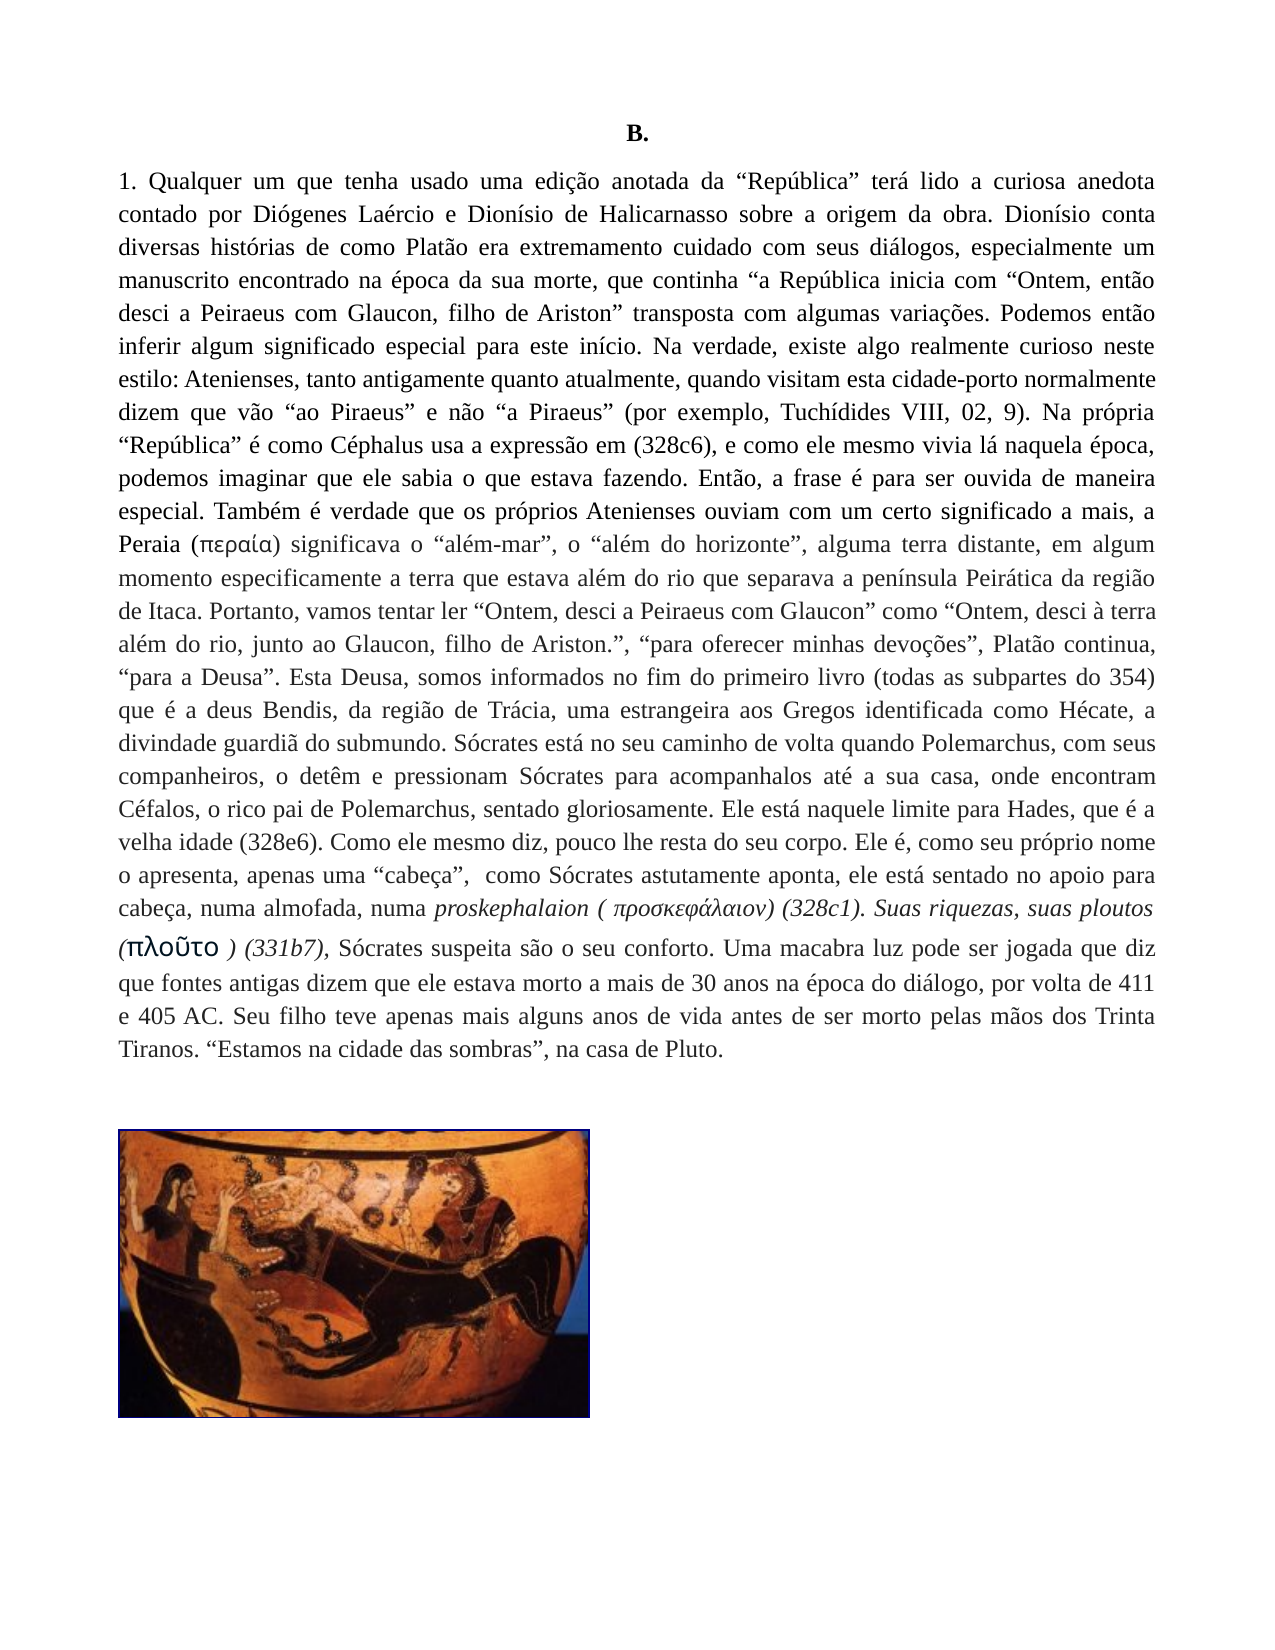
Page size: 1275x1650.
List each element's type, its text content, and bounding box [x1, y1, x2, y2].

picture [120, 1131, 588, 1417]
text B. [118, 118, 1157, 147]
text 1. Qualquer um que tenha usado uma edição anotada da “República” terá lido a curiosa anedota contado por Diógenes Laércio e Dionísio de Halicarnasso sobre a origem da obra. Dionísio conta diversas histórias de como Platão era extremamento cuidado com seus diálogos, especialmente um manuscrito encontrado na época da sua morte, que continha “a República inicia com “Ontem, então desci a Peiraeus com Glaucon, filho de Ariston” transposta com algumas variações. Podemos então inferir algum significado especial para este início. Na verdade, existe algo realmente curioso neste estilo: Atenienses, tanto antigamente quanto atualmente, quando visitam esta cidade-porto normalmente dizem que vão “ao Piraeus” e não “a Piraeus” (por exemplo, Tuchídides VIII, 02, 9). Na própria “República” é como Céphalus usa a expressão em (328c6), e como ele mesmo vivia lá naquela época, podemos imaginar que ele sabia o que estava fazendo. Então, a frase é para ser ouvida de maneira especial. Também é verdade que os próprios Atenienses ouviam com um certo significado a mais, a Peraia (περαία) significava o “além-mar”, o “além do horizonte”, alguma terra distante, em algum momento especificamente a terra que estava além do rio que separava a península Peirática da região de Itaca. Portanto, vamos tentar ler “Ontem, desci a Peiraeus com Glaucon” como “Ontem, desci à terra além do rio, junto ao Glaucon, filho de Ariston.”, “para oferecer minhas devoções”, Platão continua, “para a Deusa”. Esta Deusa, somos informados no fim do primeiro livro (todas as subpartes do 354) que é a deus Bendis, da região de Trácia, uma estrangeira aos Gregos identificada como Hécate, a divindade guardiã do submundo. Sócrates está no seu caminho de volta quando Polemarchus, com seus companheiros, o detêm e pressionam Sócrates para acompanhalos até a sua casa, onde encontram Céfalos, o rico pai de Polemarchus, sentado gloriosamente. Ele está naquele limite para Hades, que é a velha idade (328e6). Como ele mesmo diz, pouco lhe resta do seu corpo. Ele é, como seu próprio nome o apresenta, apenas uma “cabeça”, como Sócrates astutamente aponta, ele está sentado no apoio para cabeça, numa almofada, numa proskephalaion ( προσκεφάλαιον) (328c1). Suas riquezas, suas ploutos (πλοῦτο ) (331b7), Sócrates suspeita são o seu conforto. Uma macabra luz pode ser jogada que diz que fontes antigas dizem que ele estava morto a mais de 30 anos na época do diálogo, por volta de 411 e 405 AC. Seu filho teve apenas mais alguns anos de vida antes de ser morto pelas mãos dos Trinta Tiranos. “Estamos na cidade das sombras”, na casa de Pluto. [118, 166, 1157, 1063]
